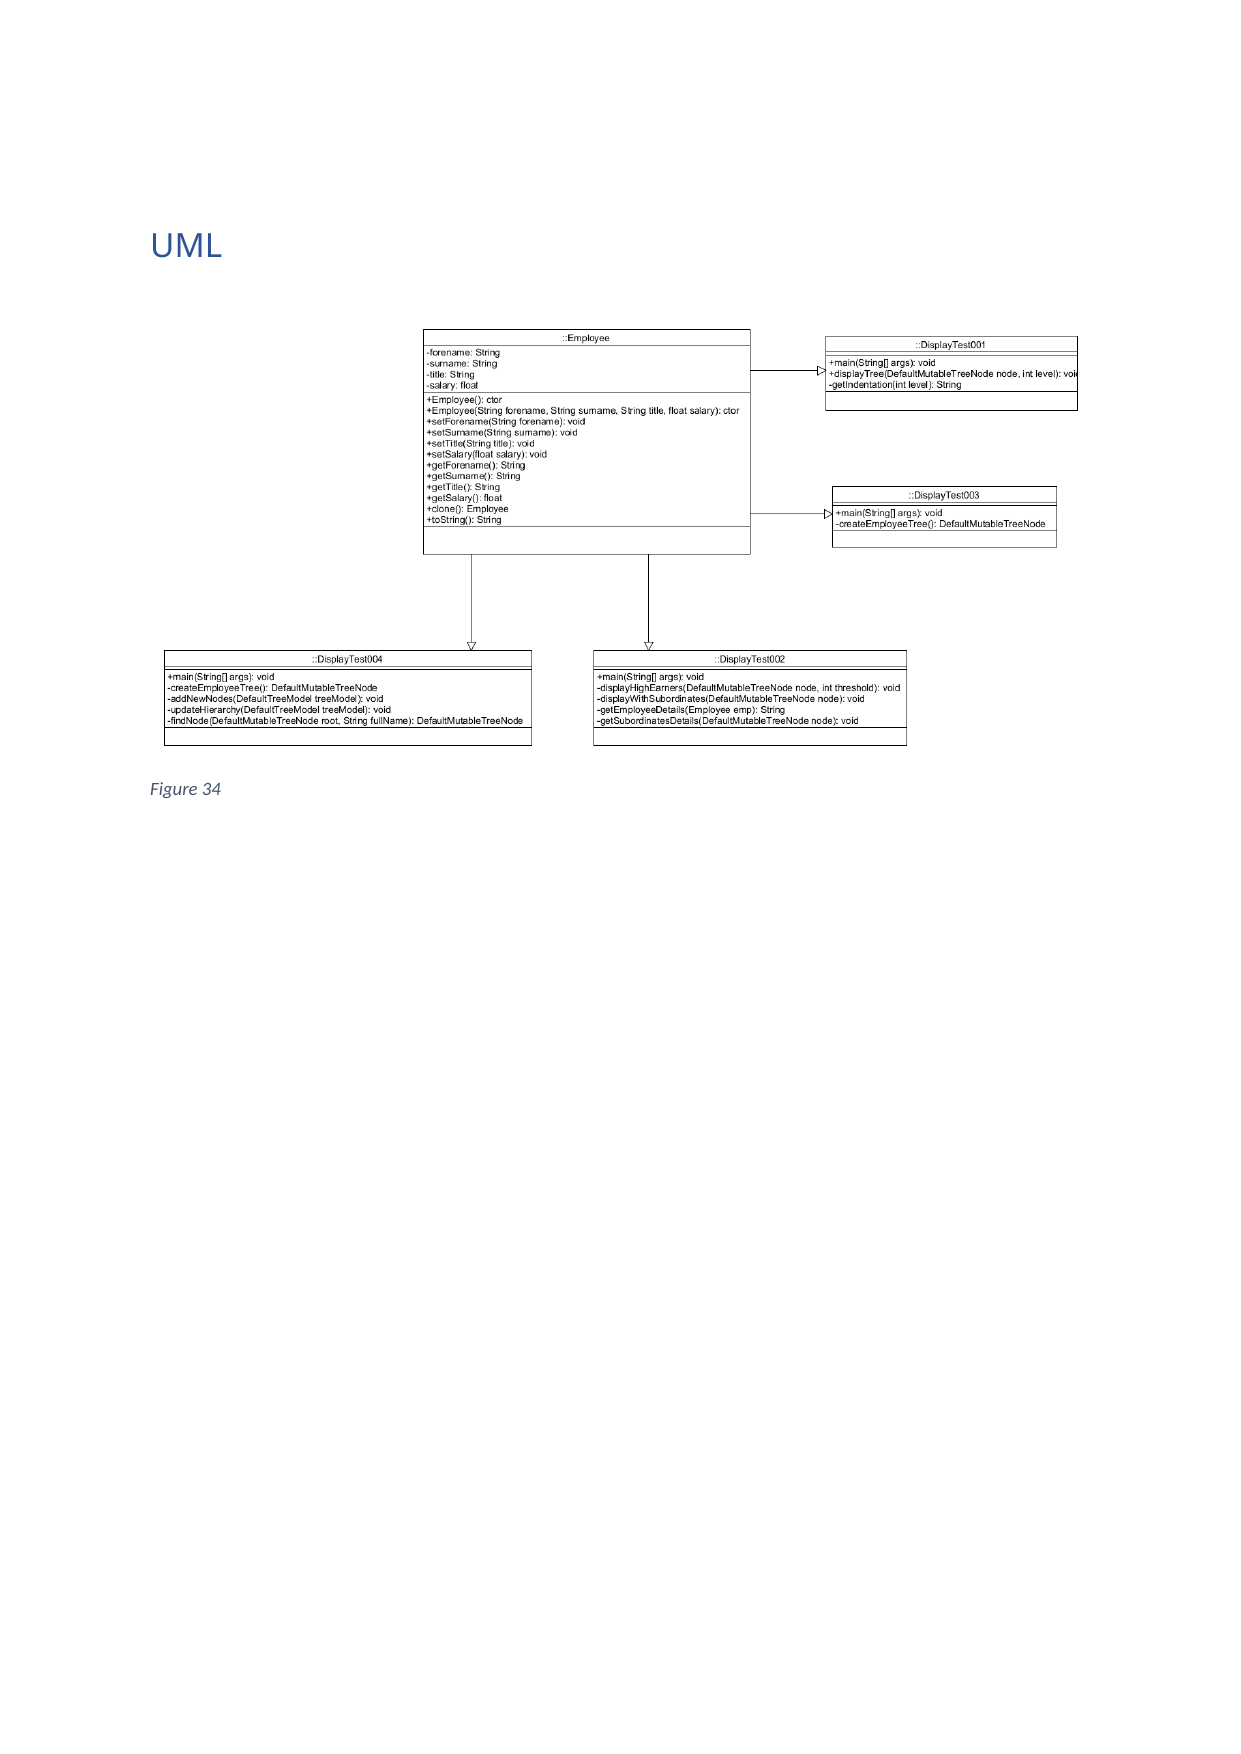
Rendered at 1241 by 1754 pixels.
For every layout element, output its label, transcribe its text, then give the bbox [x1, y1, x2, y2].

text Figure 34 [150, 777, 1090, 800]
subtitle UML [150, 222, 1090, 267]
